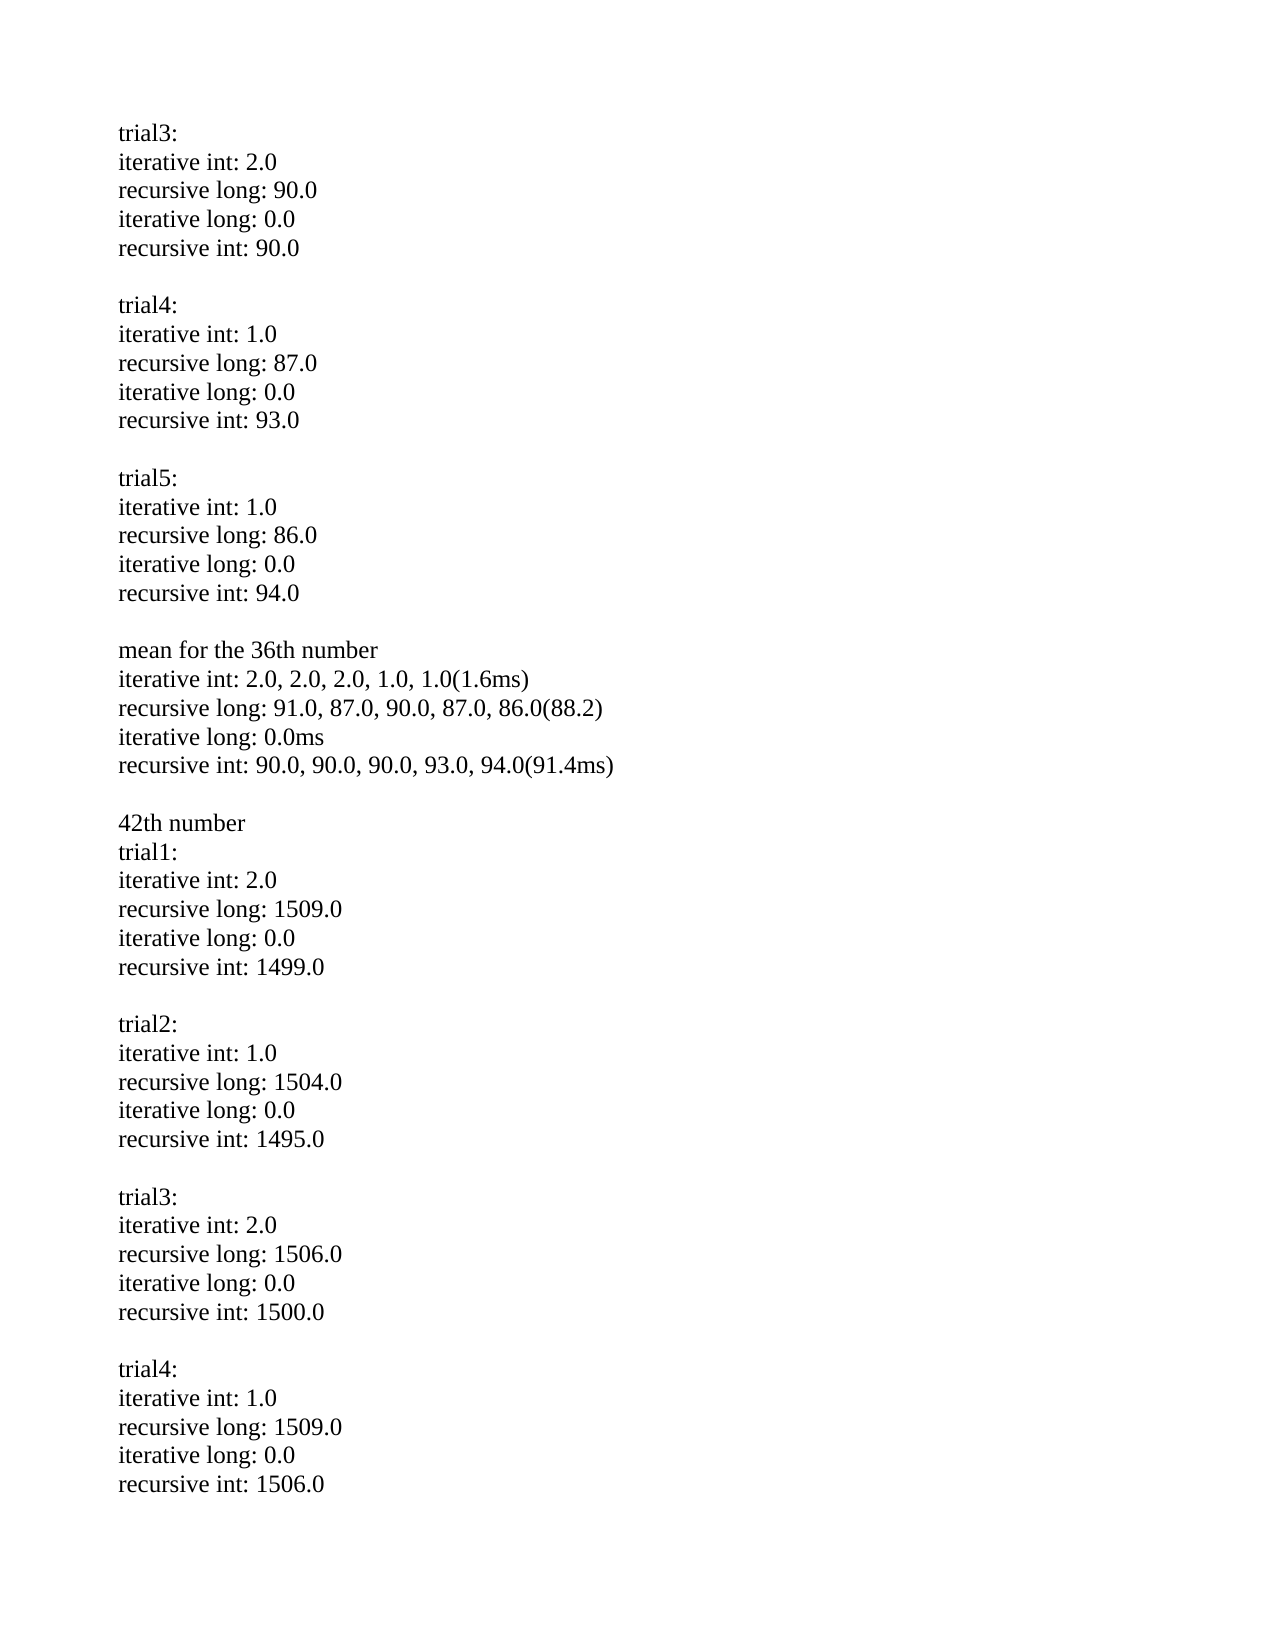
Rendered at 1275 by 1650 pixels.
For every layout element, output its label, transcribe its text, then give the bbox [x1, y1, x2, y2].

text trial4: [118, 291, 1157, 319]
text 42th number trial1: [118, 808, 1157, 866]
text iterative int: 1.0 [118, 492, 1157, 521]
text recursive int: 1500.0 [118, 1297, 1157, 1326]
text iterative int: 1.0 [118, 319, 1157, 348]
text recursive long: 1509.0 [118, 894, 1157, 923]
text iterative int: 2.0, 2.0, 2.0, 1.0, 1.0(1.6ms) [118, 664, 1157, 693]
text iterative long: 0.0 [118, 549, 1157, 578]
text iterative long: 0.0 [118, 923, 1157, 952]
text trial2: [118, 1009, 1157, 1038]
text iterative int: 1.0 [118, 1383, 1157, 1412]
text iterative long: 0.0 [118, 1268, 1157, 1297]
text recursive long: 1504.0 [118, 1067, 1157, 1096]
text iterative long: 0.0 [118, 204, 1157, 233]
text trial5: [118, 463, 1157, 492]
text recursive int: 94.0 [118, 578, 1157, 607]
text mean for the 36th number [118, 636, 1157, 664]
text recursive long: 91.0, 87.0, 90.0, 87.0, 86.0(88.2) [118, 693, 1157, 722]
text recursive long: 87.0 [118, 348, 1157, 377]
text trial3: [118, 1182, 1157, 1211]
text recursive long: 1509.0 [118, 1412, 1157, 1441]
text iterative int: 2.0 [118, 1211, 1157, 1239]
text recursive long: 1506.0 [118, 1239, 1157, 1268]
text iterative long: 0.0ms [118, 722, 1157, 751]
text recursive int: 1506.0 [118, 1469, 1157, 1498]
text recursive int: 90.0, 90.0, 90.0, 93.0, 94.0(91.4ms) [118, 751, 1157, 779]
text iterative long: 0.0 [118, 1441, 1157, 1469]
text recursive int: 1499.0 [118, 952, 1157, 981]
text recursive int: 1495.0 [118, 1124, 1157, 1153]
text recursive int: 90.0 [118, 233, 1157, 262]
text recursive int: 93.0 [118, 406, 1157, 434]
text recursive long: 90.0 [118, 176, 1157, 204]
text trial3: [118, 118, 1157, 147]
text recursive long: 86.0 [118, 521, 1157, 549]
text trial4: [118, 1354, 1157, 1383]
text iterative long: 0.0 [118, 377, 1157, 406]
text iterative int: 1.0 [118, 1038, 1157, 1067]
text iterative int: 2.0 [118, 866, 1157, 894]
text iterative long: 0.0 [118, 1096, 1157, 1124]
text iterative int: 2.0 [118, 147, 1157, 176]
